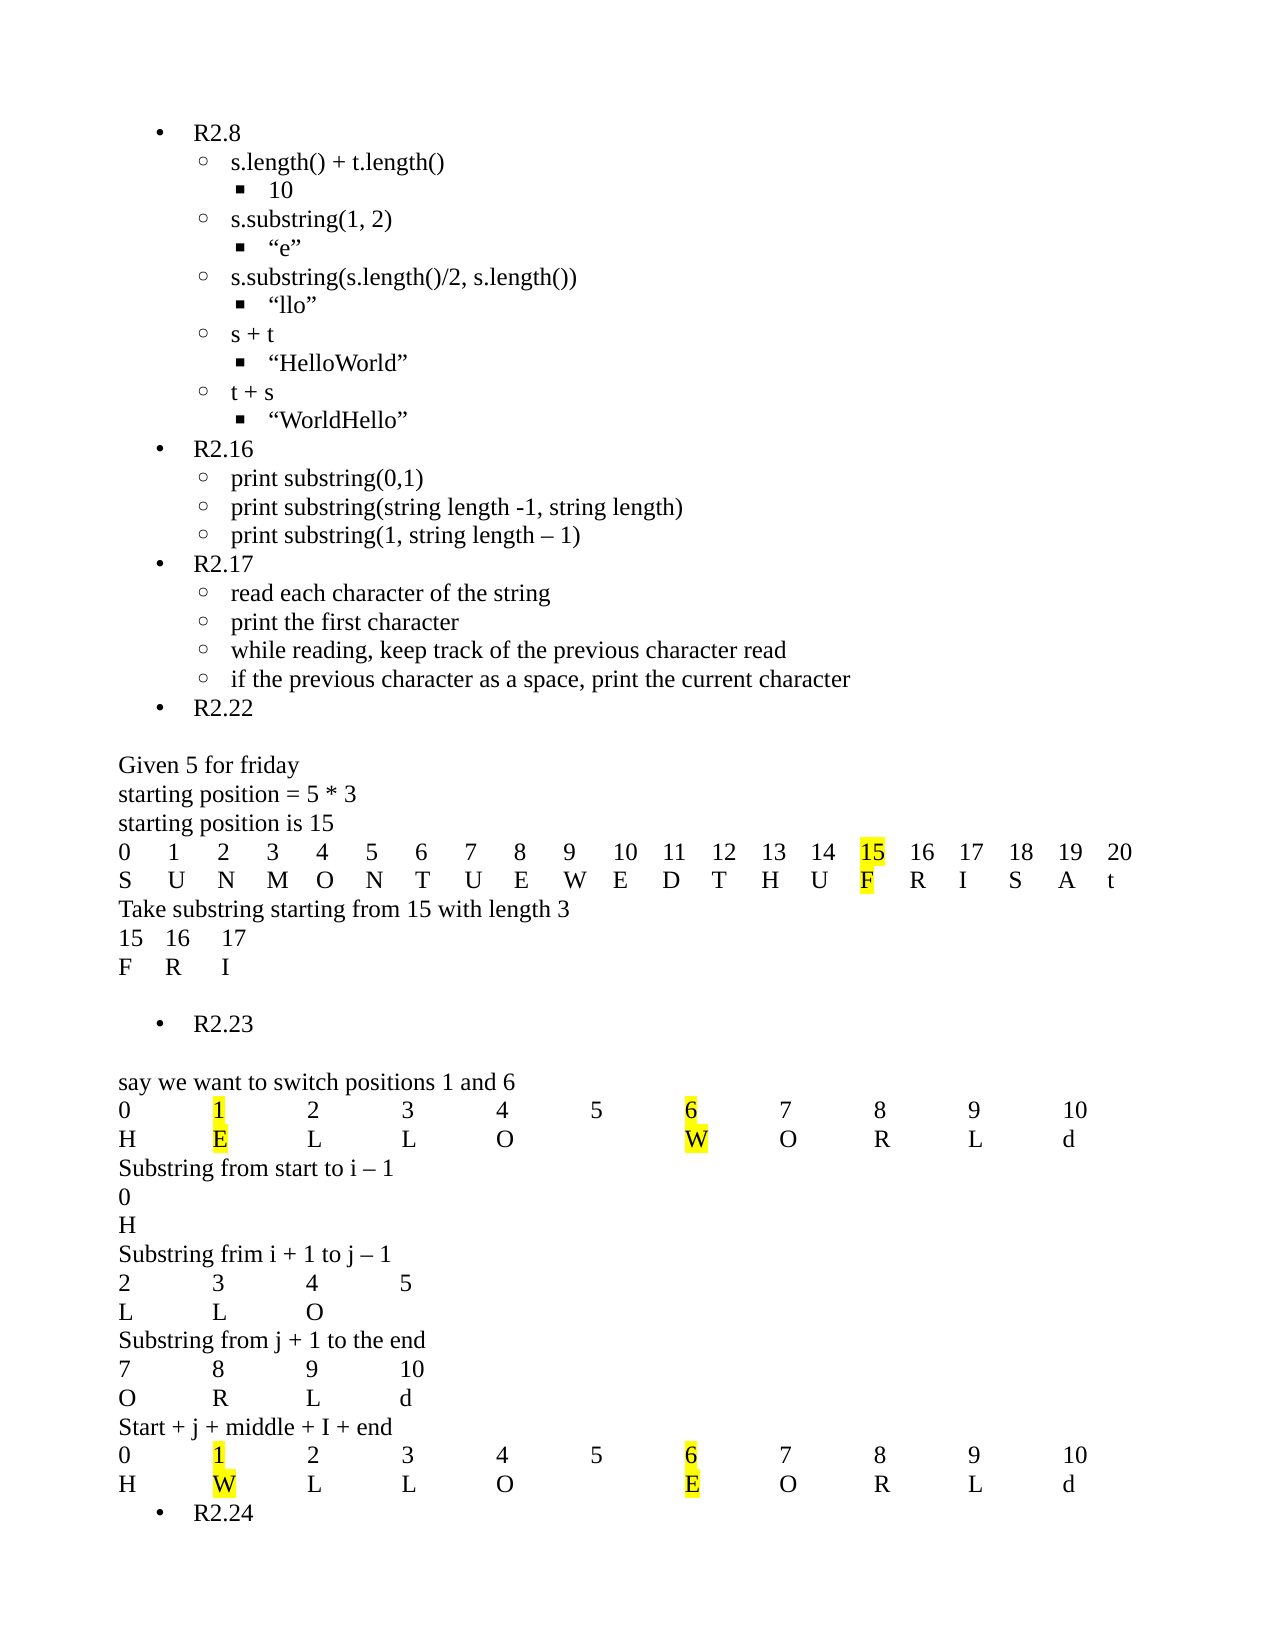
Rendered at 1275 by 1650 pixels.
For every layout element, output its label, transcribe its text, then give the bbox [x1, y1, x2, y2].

table_header 14 [810, 837, 860, 866]
table_header 0 [118, 1182, 212, 1211]
list while reading, keep track of the previous character read [193, 636, 1157, 664]
text Substring from j + 1 to the end [118, 1326, 1157, 1354]
table_cell M [266, 866, 316, 894]
table_header 10 [1062, 1096, 1157, 1124]
table_header 1 [213, 1096, 307, 1124]
table_cell L [401, 1469, 496, 1498]
text starting position = 5 * 3 [118, 779, 1157, 808]
list R2.17 [156, 549, 1157, 578]
table_header 16 [165, 923, 221, 952]
table_cell T [711, 866, 761, 894]
table_header 9 [306, 1354, 399, 1383]
list print the first character [193, 607, 1157, 636]
table_cell U [810, 866, 860, 894]
table_cell F [118, 952, 165, 981]
table_cell W [213, 1469, 307, 1498]
table_header 3 [266, 837, 316, 866]
table_header 20 [1107, 837, 1157, 866]
table_cell D [662, 866, 711, 894]
table_header 8 [212, 1354, 306, 1383]
table_cell L [307, 1124, 401, 1153]
table_header 0 [118, 837, 167, 866]
table_cell O [306, 1297, 399, 1326]
table_cell E [613, 866, 662, 894]
table_cell H [118, 1211, 212, 1239]
list s + t [193, 319, 1157, 348]
table_cell L [306, 1383, 399, 1412]
table_cell W [685, 1124, 779, 1153]
table_header 6 [415, 837, 464, 866]
list “llo” [231, 291, 1157, 319]
table_cell L [118, 1297, 212, 1326]
table_cell I [959, 866, 1008, 894]
table_cell [590, 1469, 684, 1498]
table_cell U [464, 866, 514, 894]
table_cell d [1062, 1469, 1157, 1498]
table_header 5 [590, 1441, 684, 1469]
table_header 1 [213, 1441, 307, 1469]
table_header 5 [590, 1096, 684, 1124]
list “e” [231, 233, 1157, 262]
table_cell H [761, 866, 810, 894]
table_header 6 [685, 1441, 779, 1469]
list R2.24 [156, 1498, 1157, 1527]
table_cell N [365, 866, 415, 894]
table_cell [590, 1124, 684, 1153]
list “WorldHello” [231, 406, 1157, 434]
list R2.22 [156, 693, 1157, 722]
table_header 10 [1062, 1441, 1157, 1469]
table_header 0 [118, 1441, 212, 1469]
text Given 5 for friday [118, 751, 1157, 779]
table_header 19 [1058, 837, 1107, 866]
list s.substring(s.length()/2, s.length()) [193, 262, 1157, 291]
table_header 4 [496, 1096, 590, 1124]
table_header 16 [909, 837, 959, 866]
table_header 7 [464, 837, 514, 866]
table_header 1 [168, 837, 217, 866]
table_header 9 [563, 837, 613, 866]
table_cell O [496, 1469, 590, 1498]
text Start + j + middle + I + end [118, 1412, 1157, 1441]
list R2.8 [156, 118, 1157, 147]
table_cell E [514, 866, 563, 894]
table_header 12 [711, 837, 761, 866]
table_header 4 [306, 1268, 399, 1297]
table_header 7 [118, 1354, 212, 1383]
table_cell E [685, 1469, 779, 1498]
table_header 2 [307, 1096, 401, 1124]
table_header 5 [365, 837, 415, 866]
table_header 9 [968, 1441, 1062, 1469]
table_cell W [563, 866, 613, 894]
table_cell L [968, 1469, 1062, 1498]
table_cell H [118, 1124, 212, 1153]
table_cell F [860, 866, 909, 894]
table_header 10 [613, 837, 662, 866]
table_header 10 [399, 1354, 493, 1383]
text Substring from start to i – 1 [118, 1153, 1157, 1182]
list “HelloWorld” [231, 348, 1157, 377]
table_header 17 [221, 923, 268, 952]
table_cell d [1062, 1124, 1157, 1153]
table_cell R [165, 952, 221, 981]
table_cell A [1058, 866, 1107, 894]
table_cell T [415, 866, 464, 894]
table_cell S [118, 866, 167, 894]
table_cell O [496, 1124, 590, 1153]
table_cell N [217, 866, 266, 894]
table_cell L [968, 1124, 1062, 1153]
table_header 2 [217, 837, 266, 866]
list t + s [193, 377, 1157, 406]
list print substring(string length -1, string length) [193, 492, 1157, 521]
table_header 8 [514, 837, 563, 866]
table_header 4 [496, 1441, 590, 1469]
table_header 7 [779, 1441, 873, 1469]
table_cell H [118, 1469, 212, 1498]
table_cell L [212, 1297, 306, 1326]
table_cell L [307, 1469, 401, 1498]
table_cell t [1107, 866, 1157, 894]
table_header 6 [685, 1096, 779, 1124]
table_header 5 [399, 1268, 493, 1297]
table_header 18 [1008, 837, 1058, 866]
table_cell I [221, 952, 268, 981]
table_header 3 [401, 1096, 496, 1124]
table_header 7 [779, 1096, 873, 1124]
list 10 [231, 176, 1157, 204]
table_cell R [909, 866, 959, 894]
table_header 15 [860, 837, 909, 866]
table_header 8 [874, 1441, 968, 1469]
table_header 8 [874, 1096, 968, 1124]
table_cell O [779, 1469, 873, 1498]
table_cell E [213, 1124, 307, 1153]
table_header 3 [212, 1268, 306, 1297]
table_header 4 [316, 837, 365, 866]
table_header 9 [968, 1096, 1062, 1124]
table_header 15 [118, 923, 165, 952]
text Substring frim i + 1 to j – 1 [118, 1239, 1157, 1268]
table_cell d [399, 1383, 493, 1412]
list print substring(1, string length – 1) [193, 521, 1157, 549]
table_cell R [212, 1383, 306, 1412]
table_header 17 [959, 837, 1008, 866]
table_header 11 [662, 837, 711, 866]
text say we want to switch positions 1 and 6 [118, 1067, 1157, 1096]
table_cell [399, 1297, 493, 1326]
table_cell R [874, 1124, 968, 1153]
list s.substring(1, 2) [193, 204, 1157, 233]
list R2.16 [156, 434, 1157, 463]
table_cell S [1008, 866, 1058, 894]
text Take substring starting from 15 with length 3 [118, 894, 1157, 923]
table_header 2 [307, 1441, 401, 1469]
table_header 3 [401, 1441, 496, 1469]
table_cell O [779, 1124, 873, 1153]
list read each character of the string [193, 578, 1157, 607]
table_cell O [316, 866, 365, 894]
list R2.23 [156, 1009, 1157, 1038]
text starting position is 15 [118, 808, 1157, 837]
table_header 13 [761, 837, 810, 866]
list s.length() + t.length() [193, 147, 1157, 176]
table_cell U [168, 866, 217, 894]
table_cell O [118, 1383, 212, 1412]
table_header 0 [118, 1096, 212, 1124]
table_cell R [874, 1469, 968, 1498]
table_header 2 [118, 1268, 212, 1297]
list if the previous character as a space, print the current character [193, 664, 1157, 693]
table_cell L [401, 1124, 496, 1153]
list print substring(0,1) [193, 463, 1157, 492]
